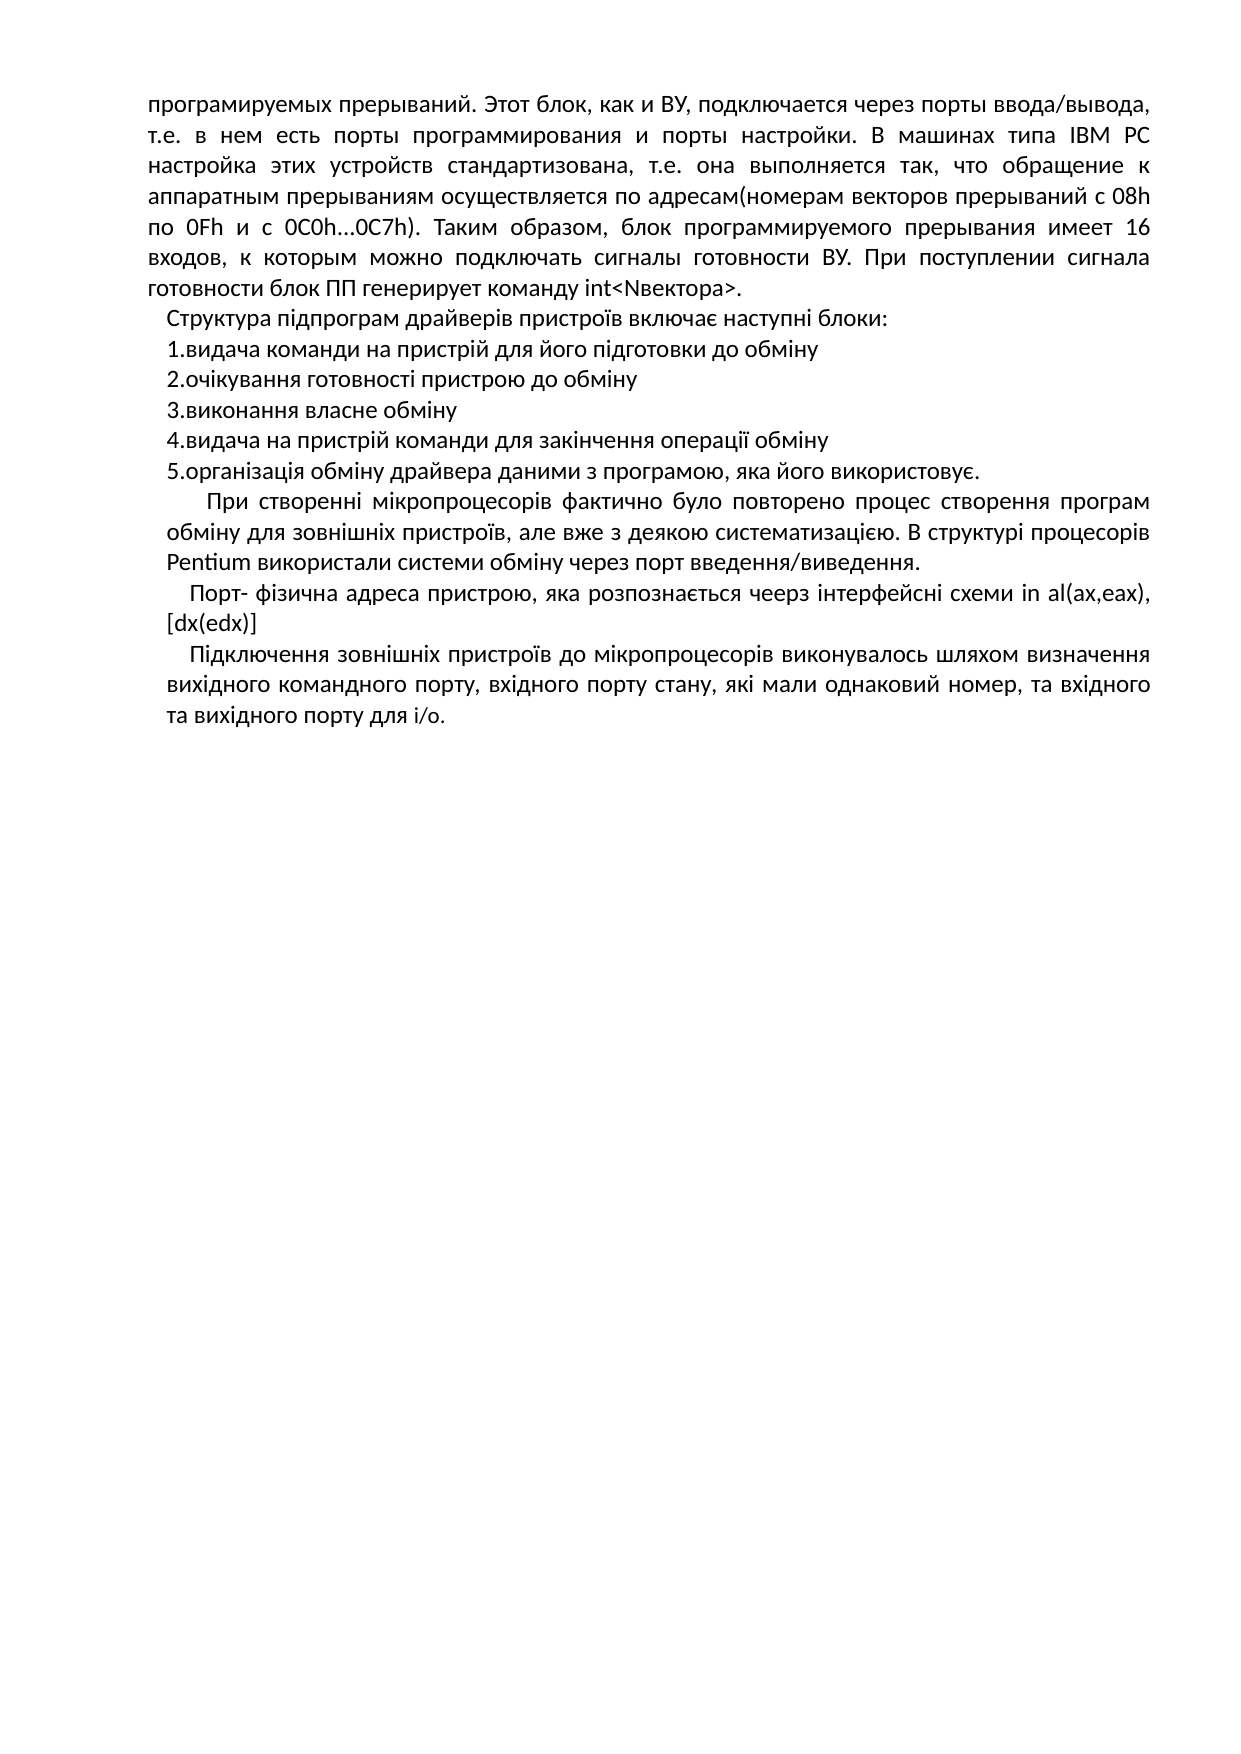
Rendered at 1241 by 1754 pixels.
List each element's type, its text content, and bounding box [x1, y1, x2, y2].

text програмируемых прерываний. Этот блок, как и ВУ, подключается через порты ввода/вывода, т.е. в нем есть порты программирования и порты настройки. В машинах типа IBM PC настройка этих устройств стандартизована, т.е. она выполняется так, что обращение к аппаратным прерываниям осуществляется по адресам(номерам векторов прерываний с 08h по 0Fh и с 0C0h...0C7h). Таким образом, блок программируемого прерывания имеет 16 входов, к которым можно подключать сигналы готовности ВУ. При поступлении сигнала готовности блок ПП генерирует команду int<Nвектора>. [148, 88, 1152, 302]
list очікування готовності пристрою до обміну [166, 363, 1152, 394]
text При створенні мікропроцесорів фактично було повторено процес створення програм обміну для зовнішніх пристроїв, але вже з деякою систематизацією. В структурі процесорів Pentium використали системи обміну через порт введення/виведення. [166, 485, 1152, 577]
text Структура підпрограм драйверів пристроїв включає наступні блоки: [166, 302, 1152, 333]
list видача на пристрій команди для закінчення операції обміну [166, 424, 1152, 455]
list видача команди на пристрій для його підготовки до обміну [166, 333, 1152, 363]
list виконання власне обміну [166, 394, 1152, 424]
list організація обміну драйвера даними з програмою, яка його використовує. [166, 455, 1152, 485]
text Порт- фізична адреса пристрою, яка розпознається чеерз інтерфейсні схеми in al(ax,eax),[dx(edx)] [166, 577, 1152, 638]
text Підключення зовнішніх пристроїв до мікропроцесорів виконувалось шляхом визначення вихідного командного порту, вхідного порту стану, які мали однаковий номер, та вхідного та вихідного порту для i/o. [166, 638, 1152, 729]
